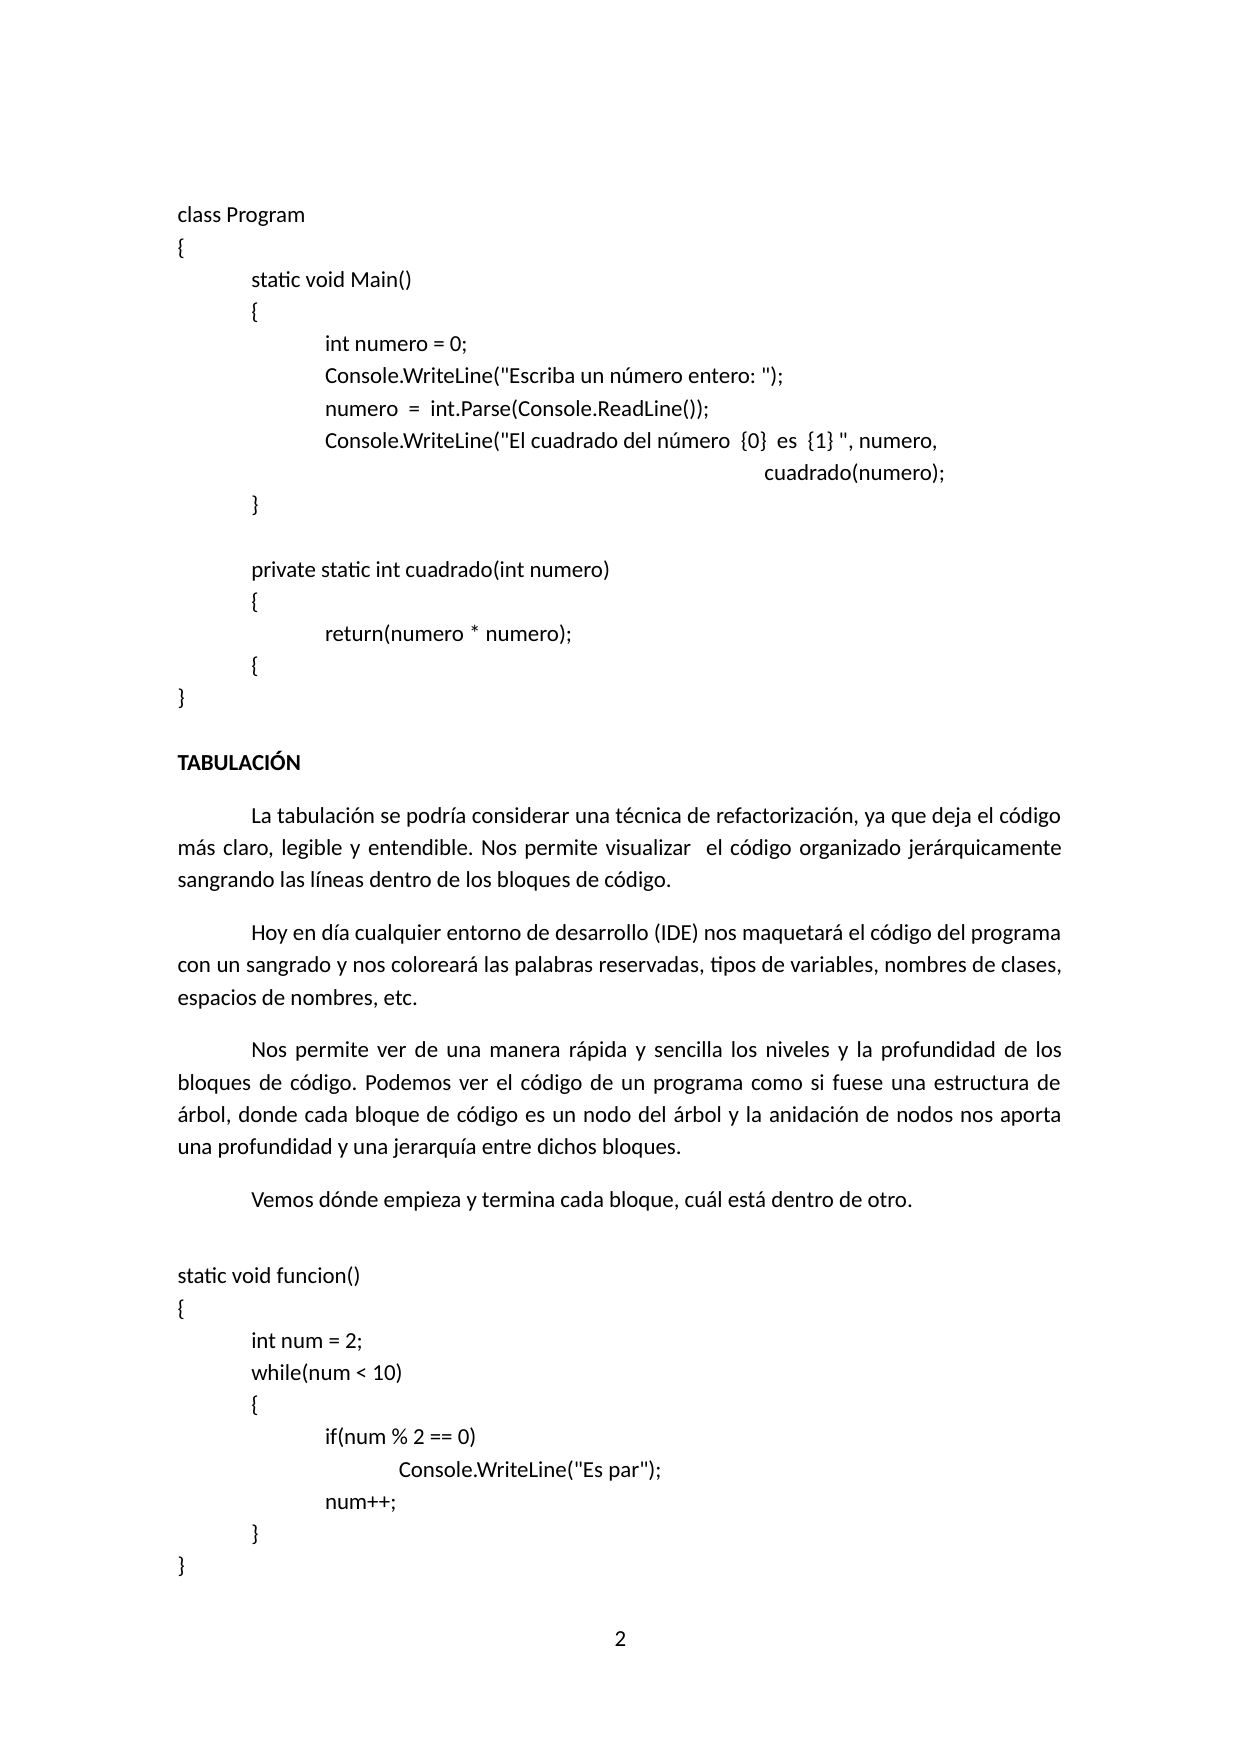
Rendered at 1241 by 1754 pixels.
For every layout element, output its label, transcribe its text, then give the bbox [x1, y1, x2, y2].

text La tabulación se podría considerar una técnica de refactorización, ya que deja el código más claro, legible y entendible. Nos permite visualizar el código organizado jerárquicamente sangrando las líneas dentro de los bloques de código. [177, 801, 1063, 893]
text while(num < 10) [177, 1358, 1063, 1386]
text class Program [177, 201, 1063, 229]
text if(num % 2 == 0) [177, 1422, 1063, 1451]
text int numero = 0; [177, 329, 1063, 357]
text } [177, 1551, 1063, 1579]
text num++; [177, 1487, 1063, 1515]
text private static int cuadrado(int numero) [177, 555, 1063, 583]
text Console.WriteLine("Es par"); [177, 1455, 1063, 1483]
text Hoy en día cualquier entorno de desarrollo (IDE) nos maquetará el código del programa con un sangrado y nos coloreará las palabras reservadas, tipos de variables, nombres de clases, espacios de nombres, etc. [177, 918, 1063, 1011]
text static void funcion() [177, 1262, 1063, 1289]
text { [177, 1390, 1063, 1418]
text int num = 2; [177, 1326, 1063, 1354]
text { [177, 1294, 1063, 1322]
text TABULACIÓN [177, 748, 1063, 776]
text { [177, 587, 1063, 615]
text Console.WriteLine("El cuadrado del número {0} es {1} ", numero, [177, 426, 1063, 454]
text Vemos dónde empieza y termina cada bloque, cuál está dentro de otro. [177, 1185, 1063, 1213]
text Nos permite ver de una manera rápida y sencilla los niveles y la profundidad de los bloques de código. Podemos ver el código de un programa como si fuese una estructura de árbol, donde cada bloque de código es un nodo del árbol y la anidación de nodos nos aporta una profundidad y una jerarquía entre dichos bloques. [177, 1036, 1063, 1160]
text static void Main() [177, 265, 1063, 293]
text { [177, 297, 1063, 325]
text } [177, 683, 1063, 711]
text return(numero * numero); [177, 619, 1063, 647]
text cuadrado(numero); [177, 458, 1063, 486]
text } [177, 490, 1063, 518]
text numero = int.Parse(Console.ReadLine()); [177, 394, 1063, 422]
text Console.WriteLine("Escriba un número entero: "); [177, 362, 1063, 389]
text { [177, 233, 1063, 261]
text { [177, 651, 1063, 679]
text } [177, 1519, 1063, 1547]
